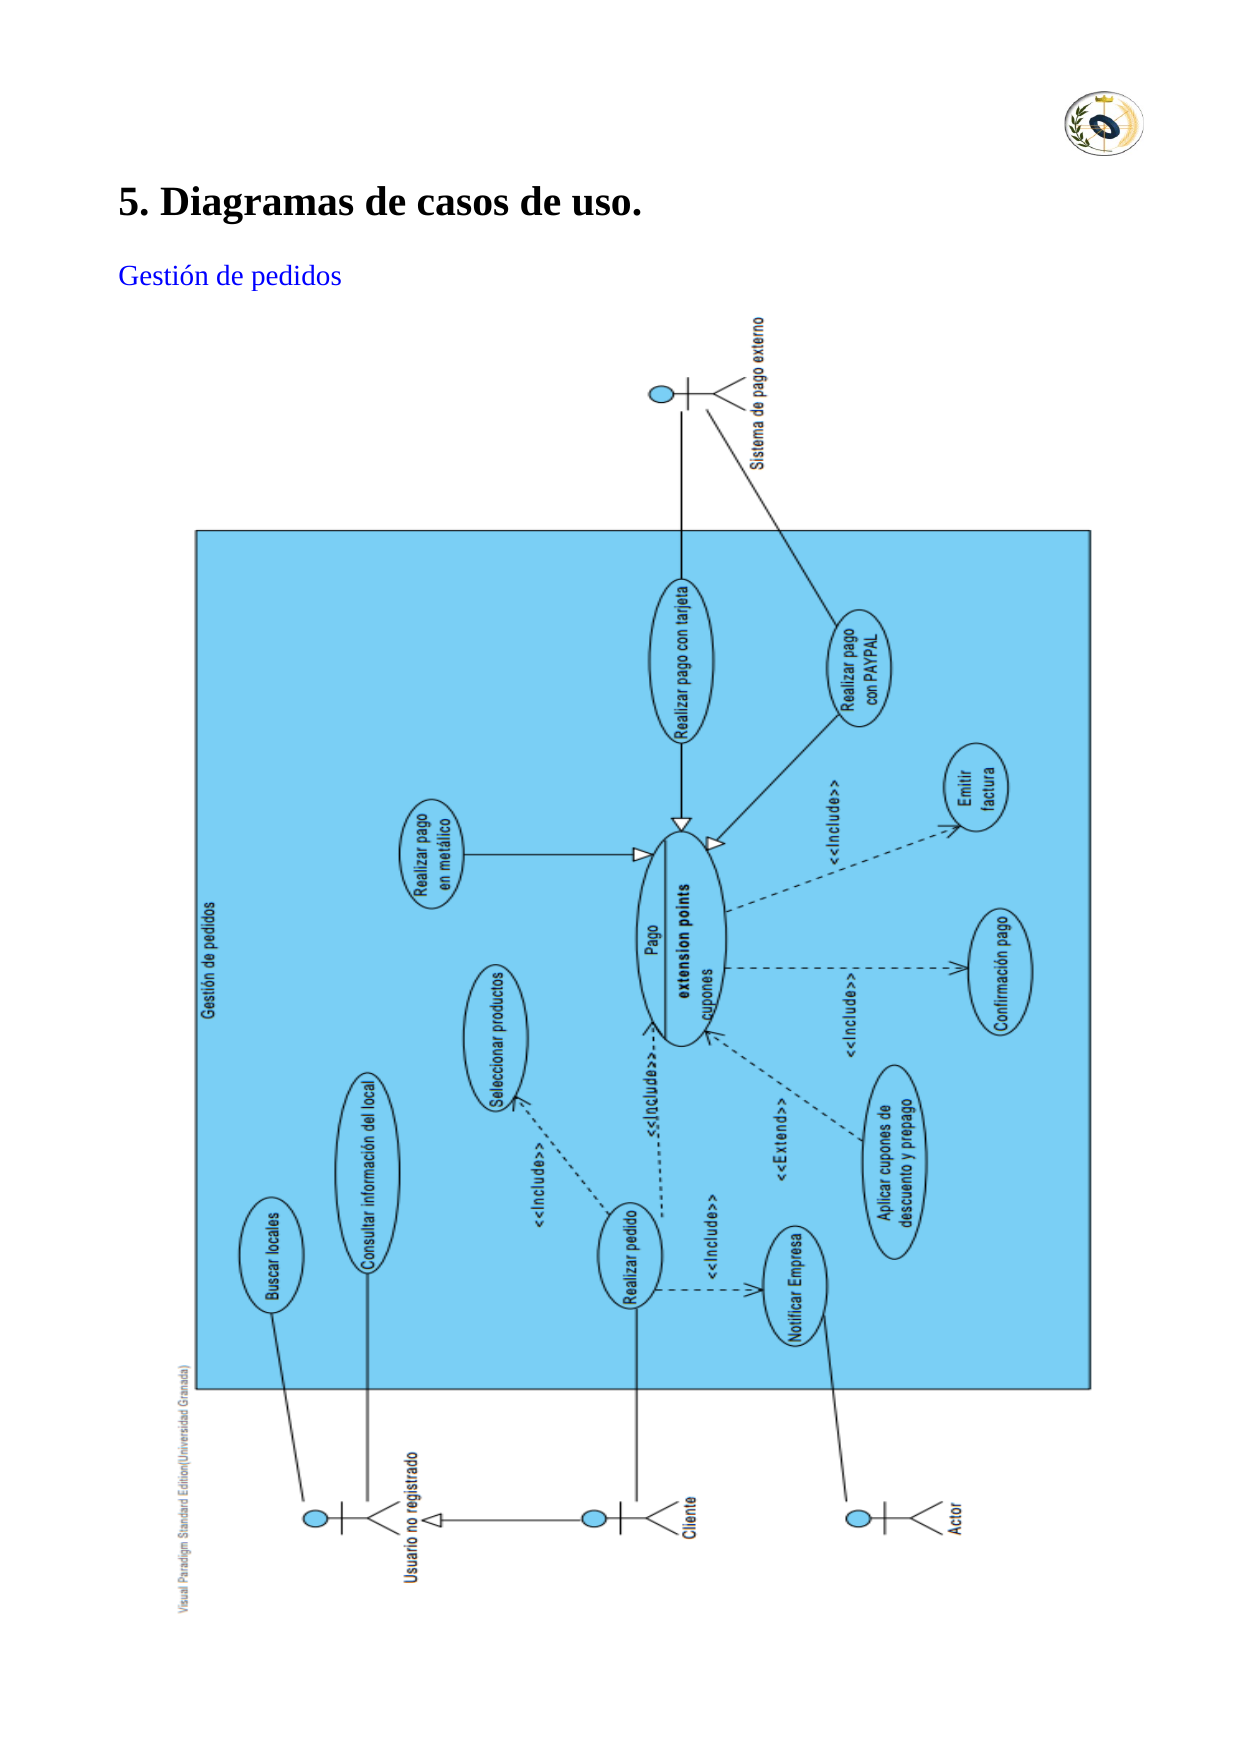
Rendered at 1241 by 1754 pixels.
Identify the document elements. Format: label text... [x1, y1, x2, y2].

picture [132, 291, 1108, 1634]
text 5. Diagramas de casos de uso. [118, 176, 1122, 224]
text Gestión de pedidos [118, 258, 1122, 291]
picture [1064, 91, 1144, 156]
